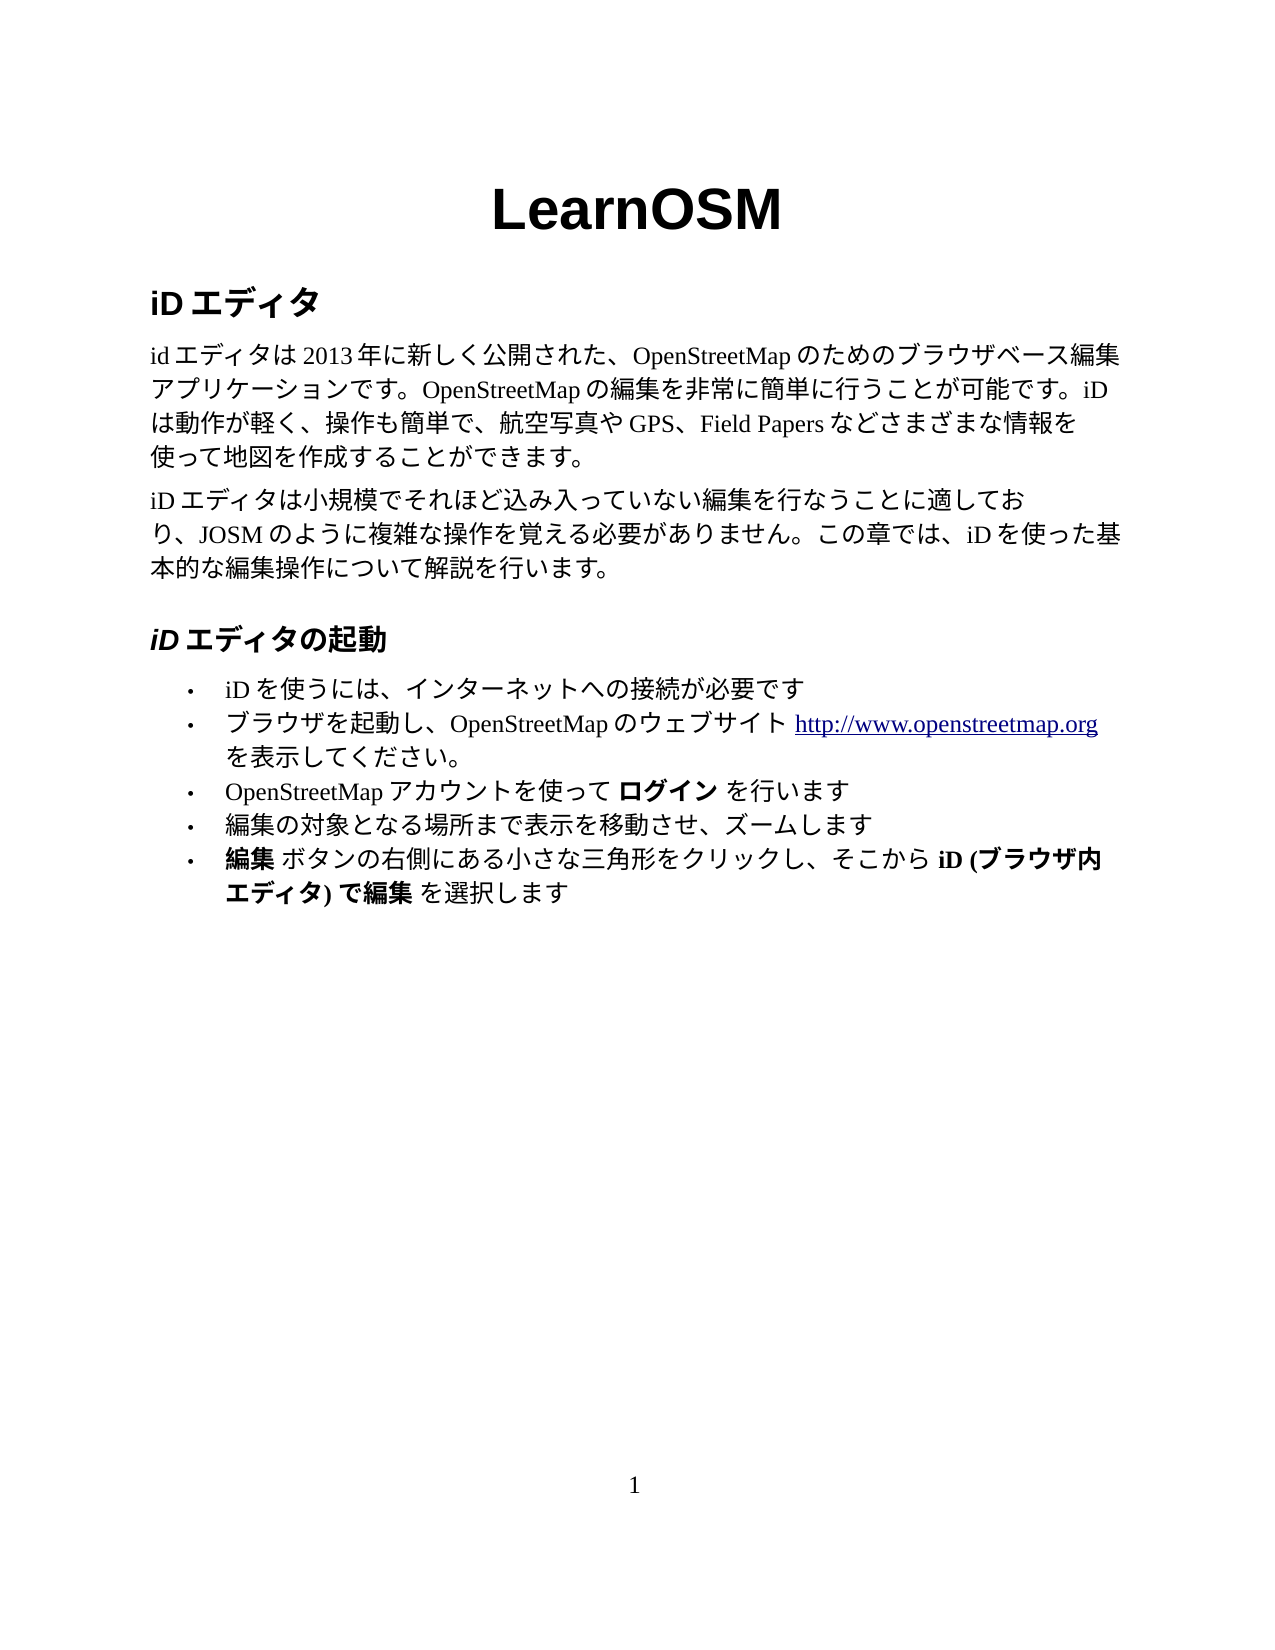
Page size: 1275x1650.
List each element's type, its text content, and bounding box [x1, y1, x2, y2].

list 編集 ボタンの右側にある小さな三角形をクリックし、そこから iD (ブラウザ内エディタ) で編集 を選択します [187, 842, 1125, 910]
title LearnOSM [150, 175, 1125, 242]
subtitle iDエディタ [150, 279, 1125, 325]
text iDエディタは小規模でそれほど込み入っていない編集を行なうことに適しており、JOSMのように複雑な操作を覚える必要がありません。この章では、iDを使った基本的な編集操作について解説を行います。 [150, 483, 1125, 585]
list ブラウザを起動し、OpenStreetMapのウェブサイト http://www.openstreetmap.org を表示してください。 [187, 705, 1125, 773]
list OpenStreetMapアカウントを使って ログイン を行います [187, 773, 1125, 808]
text idエディタは2013年に新しく公開された、OpenStreetMapのためのブラウザベース編集アプリケーションです。OpenStreetMapの編集を非常に簡単に行うことが可能です。iDは動作が軽く、操作も簡単で、航空写真やGPS、Field Papersなどさまざまな情報を使って地図を作成することができます。 [150, 338, 1125, 474]
list iDを使うには、インターネットへの接続が必要です [187, 671, 1125, 705]
subtitle iDエディタの起動 [150, 619, 1125, 659]
list 編集の対象となる場所まで表示を移動させ、ズームします [187, 808, 1125, 842]
